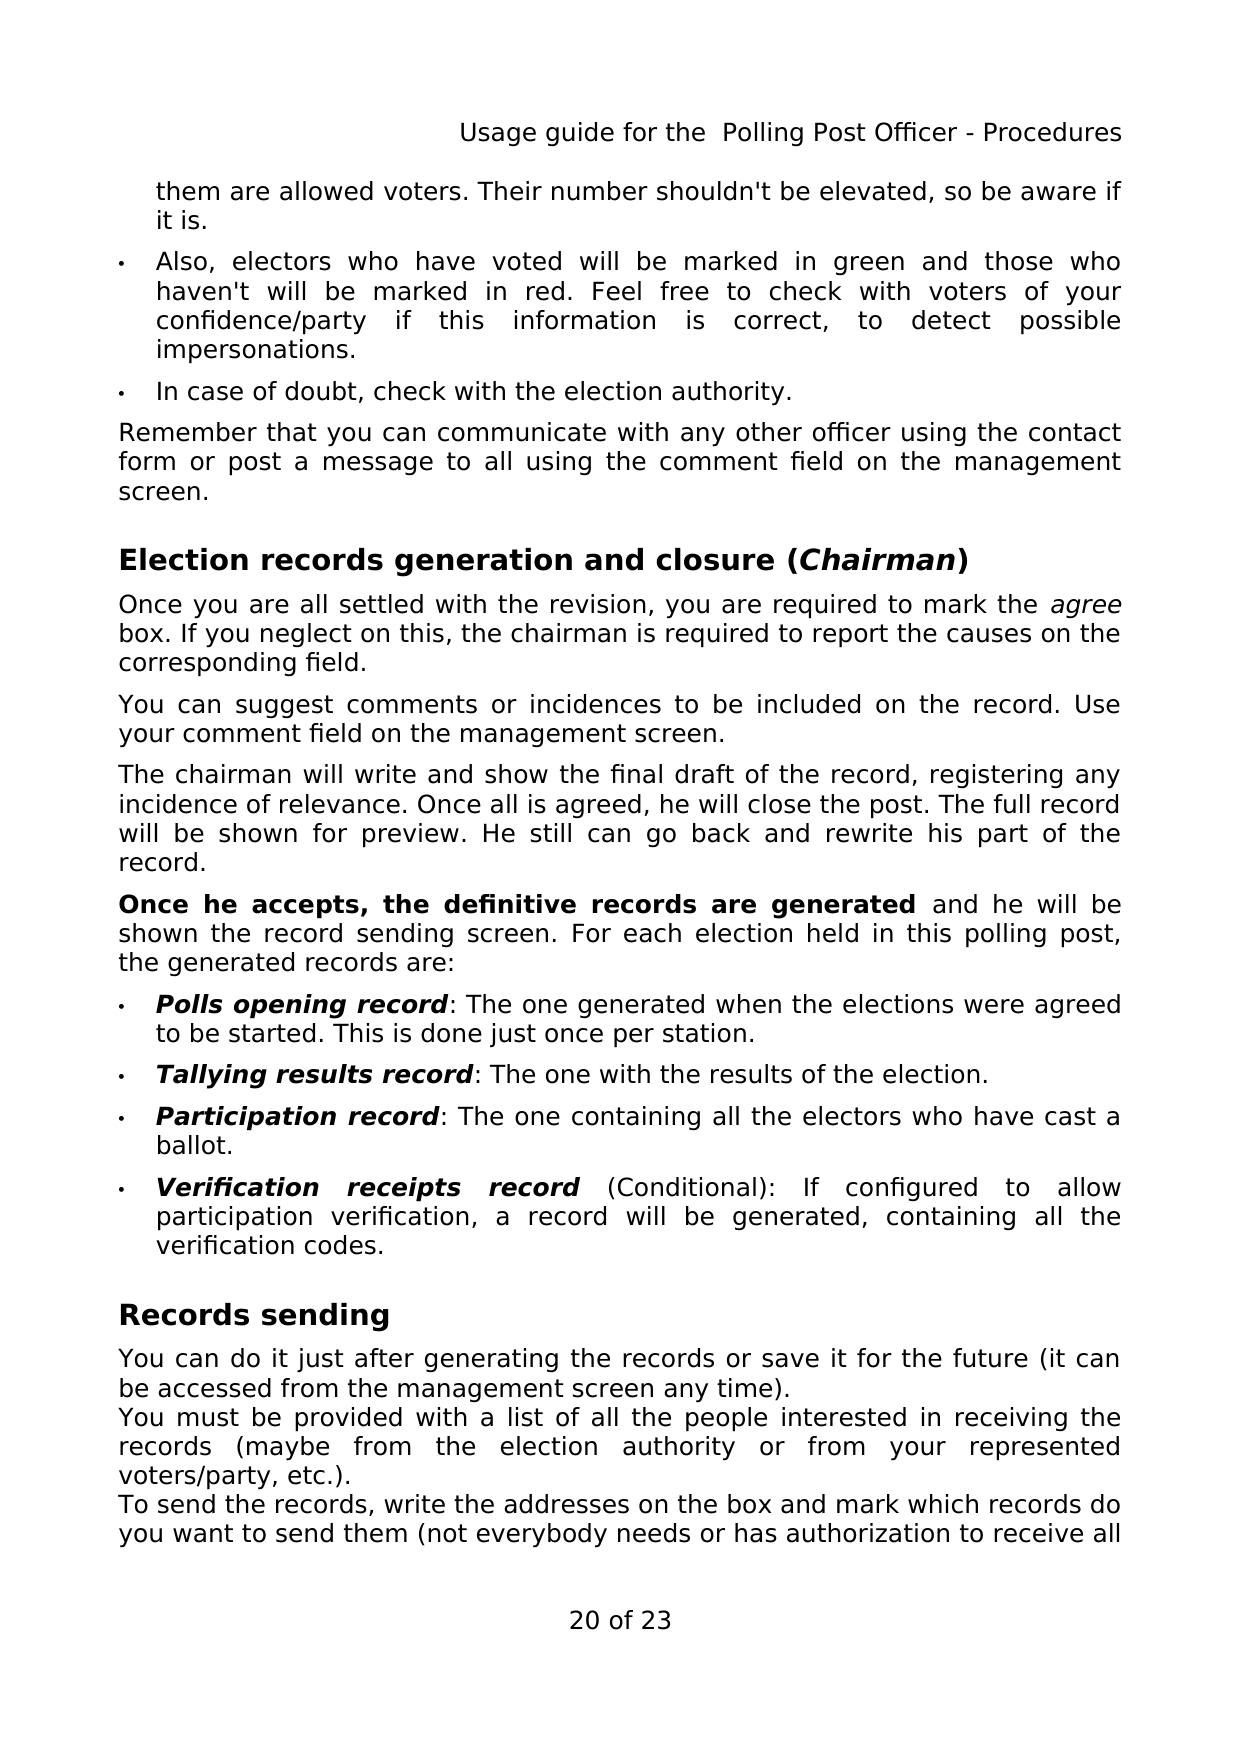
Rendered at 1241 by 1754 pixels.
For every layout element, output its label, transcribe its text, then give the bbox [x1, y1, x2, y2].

text You can suggest comments or incidences to be included on the record. Use your comment field on the management screen. [118, 690, 1122, 748]
list Polls opening record: The one generated when the elections were agreed to be started. This is done just once per station. [118, 990, 1122, 1048]
subtitle Election records generation and closure (Chairman) [118, 543, 1122, 577]
list Also, electors who have voted will be marked in green and those who haven't will be marked in red. Feel free to check with voters of your confidence/party if this information is correct, to detect possible impersonations. [118, 248, 1122, 364]
text Once you are all settled with the revision, you are required to mark the agree box. If you neglect on this, the chairman is required to report the causes on the corresponding field. [118, 590, 1122, 677]
text The chairman will write and show the final draft of the record, registering any incidence of relevance. Once all is agreed, he will close the post. The full record will be shown for preview. He still can go back and rewrite his part of the record. [118, 761, 1122, 877]
list Verification receipts record (Conditional): If configured to allow participation verification, a record will be generated, containing all the verification codes. [118, 1173, 1122, 1261]
subtitle Records sending [118, 1298, 1122, 1332]
list Tallying results record: The one with the results of the election. [118, 1061, 1122, 1090]
list them are allowed voters. Their number shouldn't be elevated, so be aware if it is. [118, 177, 1122, 235]
text To send the records, write the addresses on the box and mark which records do you want to send them (not everybody needs or has authorization to receive all [118, 1491, 1122, 1549]
list In case of doubt, check with the election authority. [118, 377, 1122, 406]
text You can do it just after generating the records or save it for the future (it can be accessed from the management screen any time). [118, 1345, 1122, 1403]
text Remember that you can communicate with any other officer using the contact form or post a message to all using the comment field on the management screen. [118, 418, 1122, 506]
text Once he accepts, the definitive records are generated and he will be shown the record sending screen. For each election held in this polling post, the generated records are: [118, 890, 1122, 977]
list Participation record: The one containing all the electors who have cast a ballot. [118, 1102, 1122, 1161]
text You must be provided with a list of all the people interested in receiving the records (maybe from the election authority or from your represented voters/party, etc.). [118, 1403, 1122, 1491]
